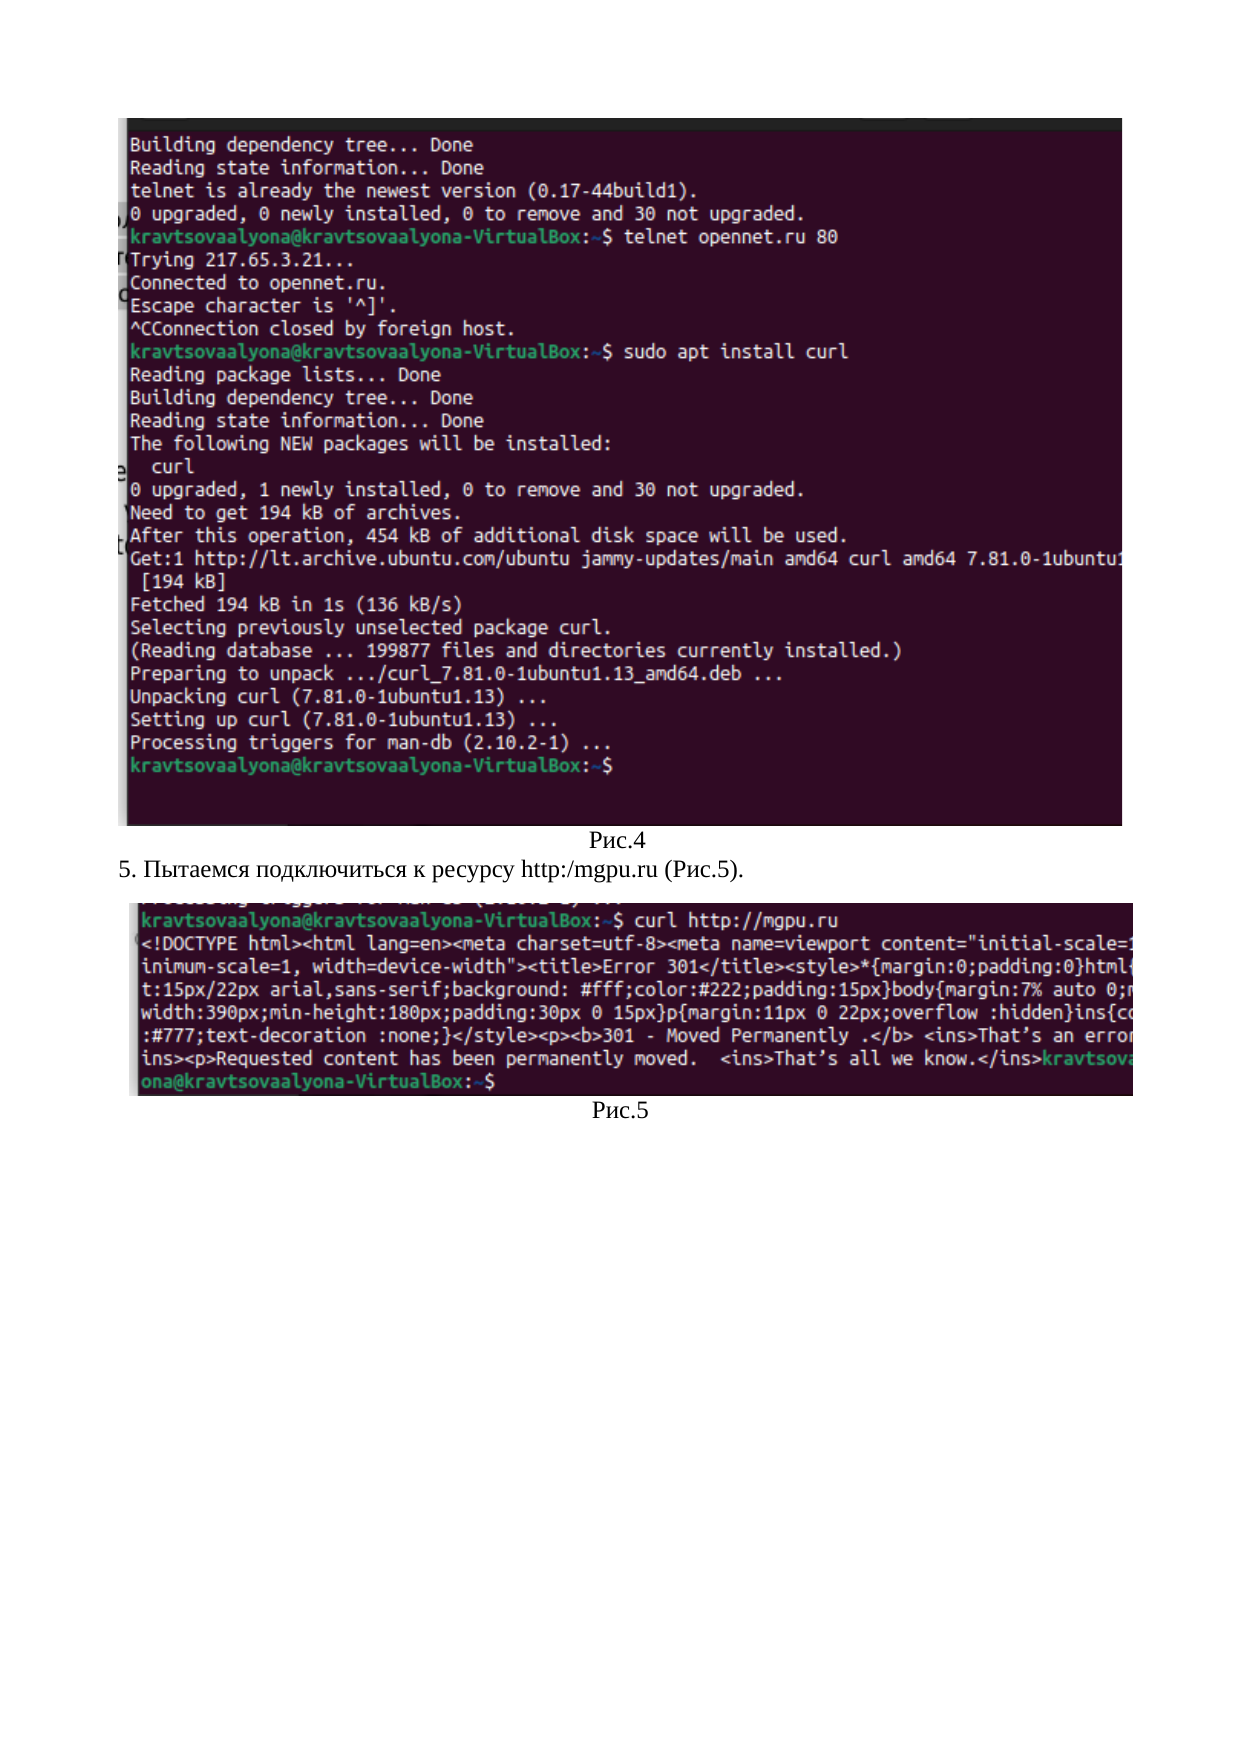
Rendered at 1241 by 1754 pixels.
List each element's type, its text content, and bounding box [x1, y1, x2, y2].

text 5. Пытаемся подключиться к ресурсу http:/mgpu.ru (Рис.5). [118, 854, 1122, 883]
picture [129, 903, 1133, 1096]
picture [118, 118, 1123, 826]
text Рис.5 [118, 883, 1122, 1124]
text Рис.4 [118, 826, 1122, 854]
